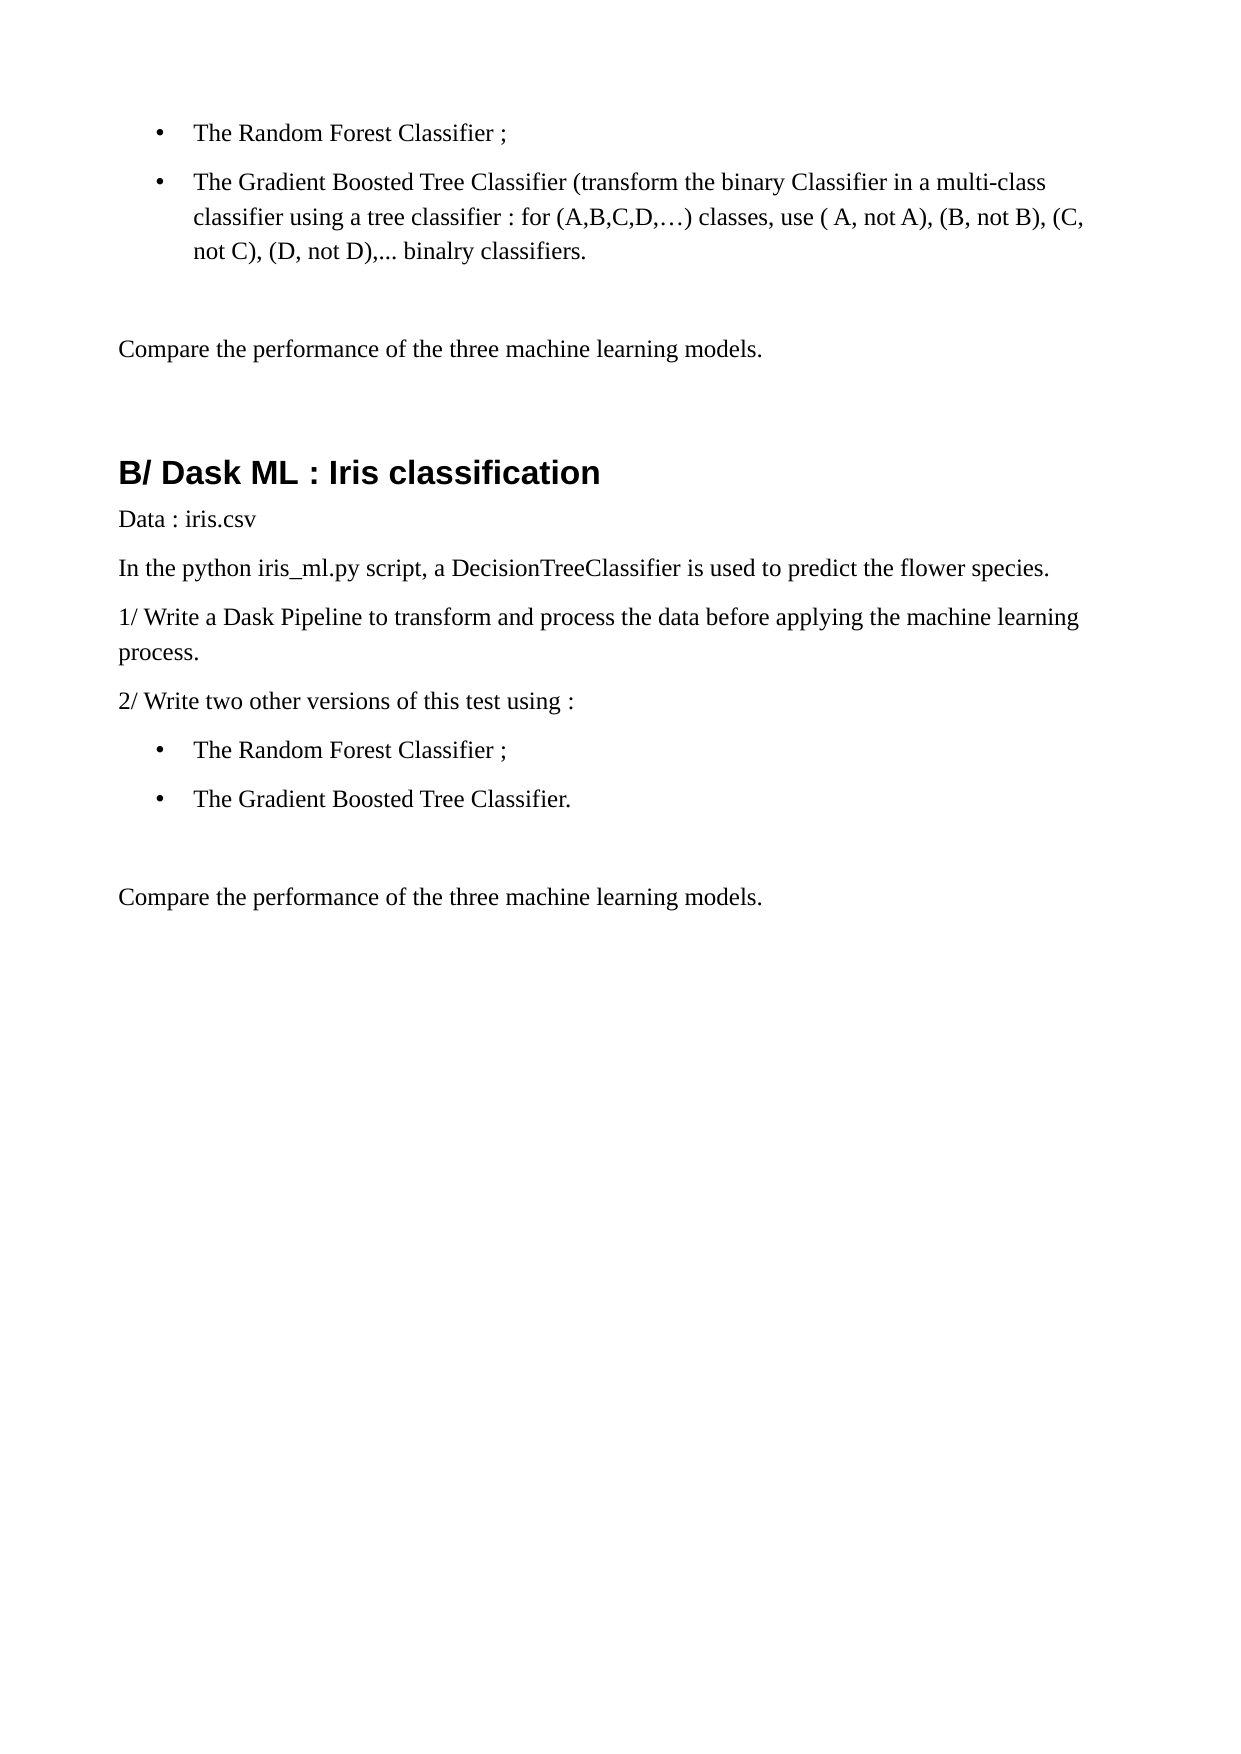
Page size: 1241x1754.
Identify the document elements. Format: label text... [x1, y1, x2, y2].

text Data : iris.csv [118, 504, 1122, 533]
list The Random Forest Classifier ; [156, 735, 1122, 764]
subtitle B/ Dask ML : Iris classification [118, 453, 1122, 492]
text 2/ Write two other versions of this test using : [118, 686, 1122, 715]
text Compare the performance of the three machine learning models. [118, 334, 1122, 363]
text In the python iris_ml.py script, a DecisionTreeClassifier is used to predict the flower species. [118, 553, 1122, 582]
text Compare the performance of the three machine learning models. [118, 882, 1122, 911]
list The Gradient Boosted Tree Classifier (transform the binary Classifier in a multi-class classifier using a tree classifier : for (A,B,C,D,…) classes, use ( A, not A), (B, not B), (C, not C), (D, not D),... binalry classifiers. [156, 167, 1122, 265]
text 1/ Write a Dask Pipeline to transform and process the data before applying the machine learning process. [118, 602, 1122, 666]
list The Random Forest Classifier ; [156, 118, 1122, 147]
list The Gradient Boosted Tree Classifier. [156, 784, 1122, 813]
